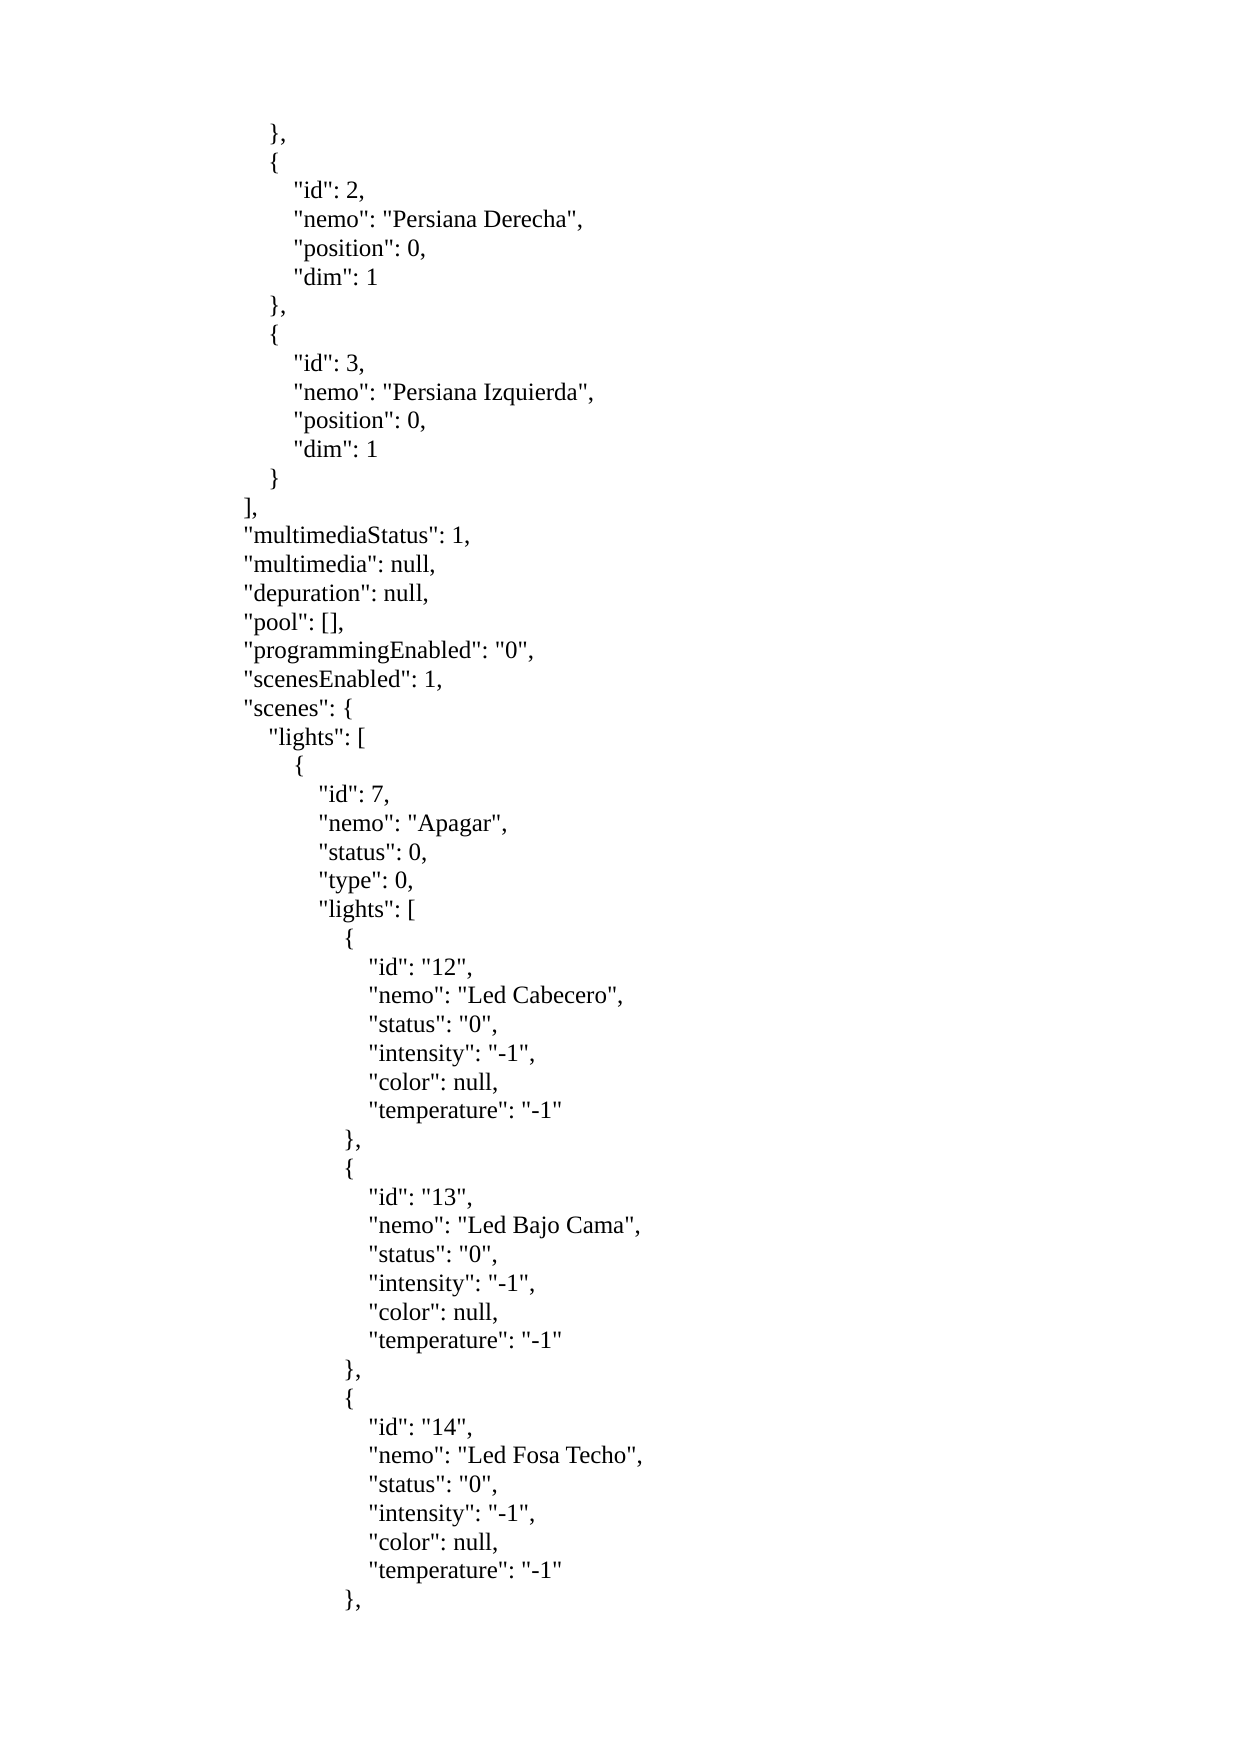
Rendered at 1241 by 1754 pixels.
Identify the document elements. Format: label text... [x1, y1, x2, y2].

text "id": 7, [118, 779, 1122, 808]
text "id": "14", [118, 1412, 1122, 1441]
text }, [118, 1354, 1122, 1383]
text } [118, 463, 1122, 492]
text }, [118, 1584, 1122, 1613]
text "multimedia": null, [118, 549, 1122, 578]
text "dim": 1 [118, 434, 1122, 463]
text "id": "13", [118, 1182, 1122, 1211]
text "lights": [ [118, 894, 1122, 923]
text "id": 2, [118, 176, 1122, 204]
text "intensity": "-1", [118, 1038, 1122, 1067]
text "status": "0", [118, 1009, 1122, 1038]
text "position": 0, [118, 406, 1122, 434]
text "color": null, [118, 1297, 1122, 1326]
text "intensity": "-1", [118, 1268, 1122, 1297]
text { [118, 319, 1122, 348]
text "intensity": "-1", [118, 1498, 1122, 1527]
text { [118, 751, 1122, 779]
text "status": "0", [118, 1239, 1122, 1268]
text "programmingEnabled": "0", [118, 636, 1122, 664]
text { [118, 1153, 1122, 1182]
text "nemo": "Persiana Izquierda", [118, 377, 1122, 406]
text }, [118, 1124, 1122, 1153]
text }, [118, 291, 1122, 319]
text "nemo": "Led Fosa Techo", [118, 1441, 1122, 1469]
text ], [118, 492, 1122, 521]
text { [118, 1383, 1122, 1412]
text { [118, 147, 1122, 176]
text "temperature": "-1" [118, 1096, 1122, 1124]
text "temperature": "-1" [118, 1556, 1122, 1584]
text { [118, 923, 1122, 952]
text "pool": [], [118, 607, 1122, 636]
text "status": "0", [118, 1469, 1122, 1498]
text "nemo": "Led Cabecero", [118, 981, 1122, 1009]
text "type": 0, [118, 866, 1122, 894]
text "color": null, [118, 1067, 1122, 1096]
text }, [118, 118, 1122, 147]
text "color": null, [118, 1527, 1122, 1556]
text "dim": 1 [118, 262, 1122, 291]
text "id": "12", [118, 952, 1122, 981]
text "multimediaStatus": 1, [118, 521, 1122, 549]
text "depuration": null, [118, 578, 1122, 607]
text "nemo": "Persiana Derecha", [118, 204, 1122, 233]
text "temperature": "-1" [118, 1326, 1122, 1354]
text "scenesEnabled": 1, [118, 664, 1122, 693]
text "status": 0, [118, 837, 1122, 866]
text "lights": [ [118, 722, 1122, 751]
text "position": 0, [118, 233, 1122, 262]
text "scenes": { [118, 693, 1122, 722]
text "id": 3, [118, 348, 1122, 377]
text "nemo": "Led Bajo Cama", [118, 1211, 1122, 1239]
text "nemo": "Apagar", [118, 808, 1122, 837]
